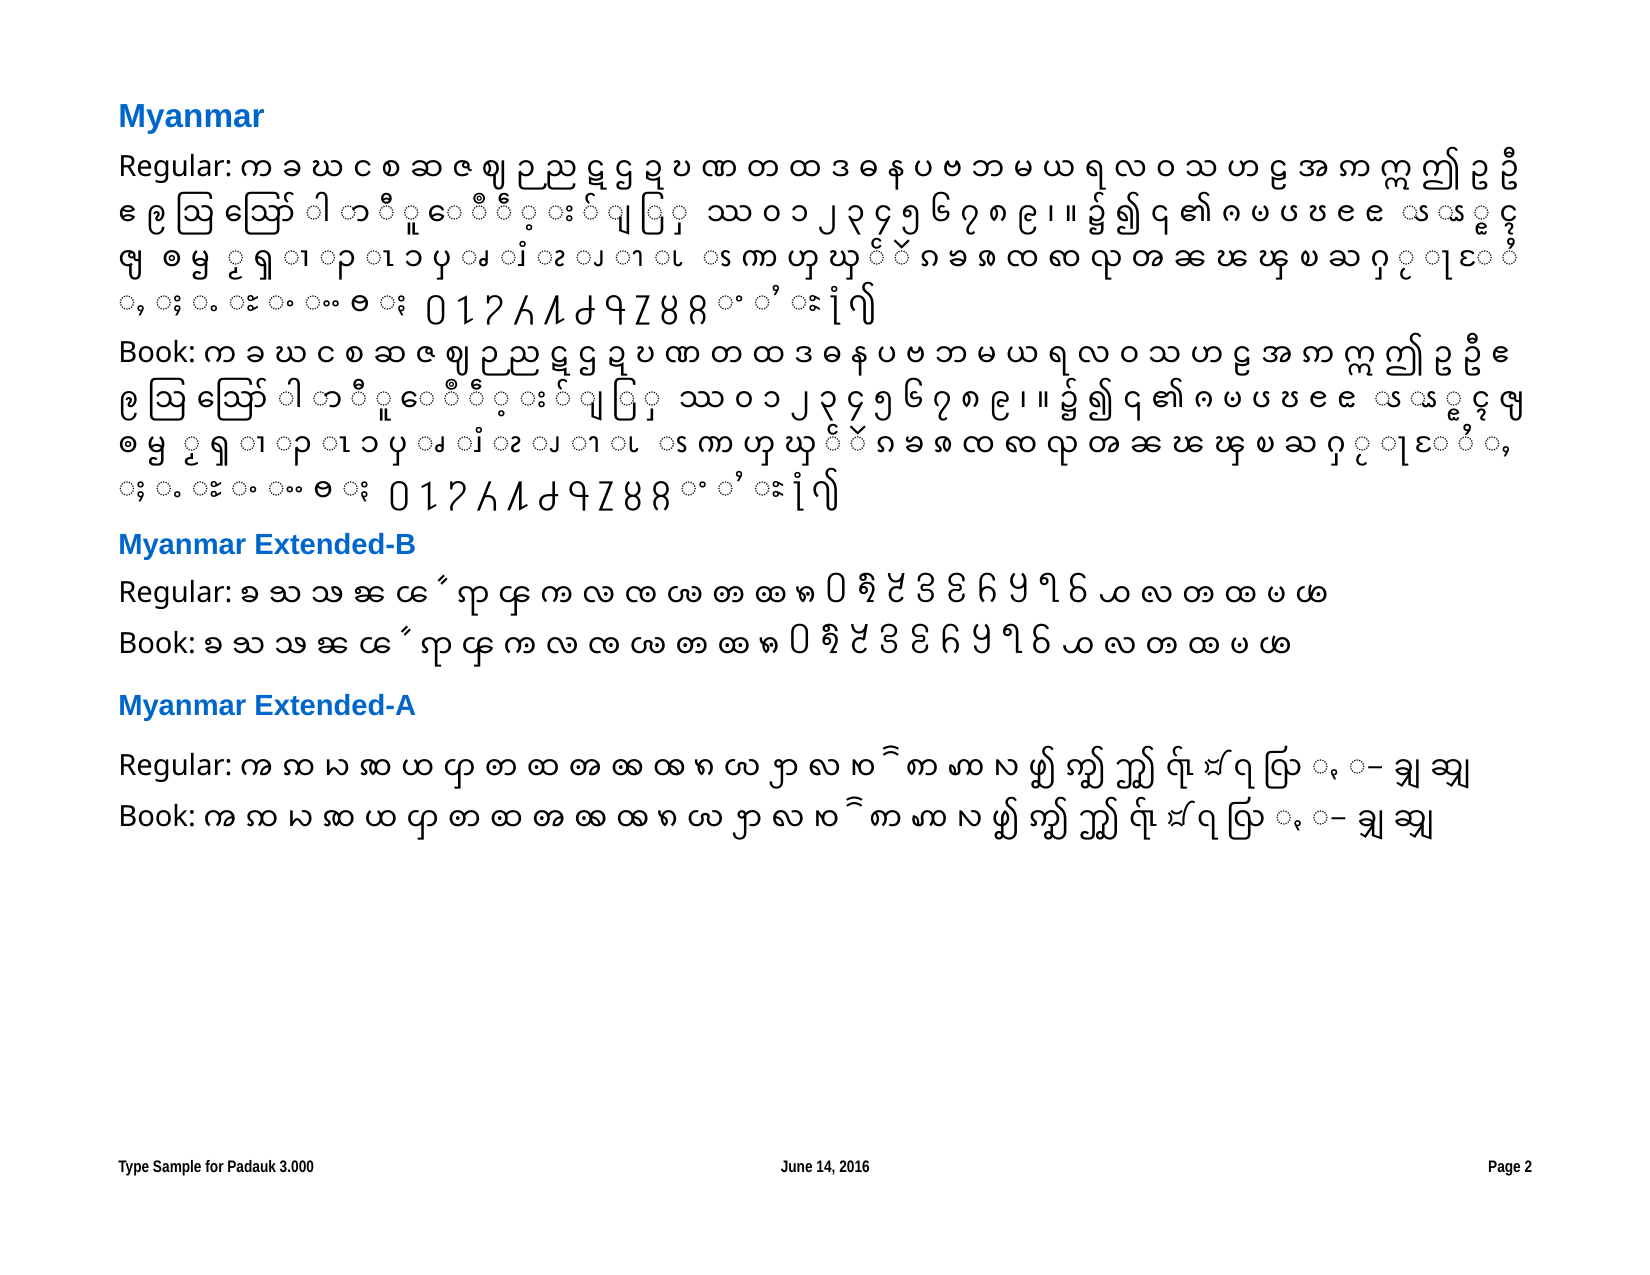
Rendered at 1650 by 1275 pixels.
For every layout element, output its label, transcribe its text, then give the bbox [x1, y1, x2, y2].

subtitle Myanmar Extended-B [118, 527, 1532, 561]
text Regular: ꧠ ꧡ ꧢ ꧣ ꧤ ꧦ ꧧ ꧨ ꧩ ꧪ ꧫ ꧬ ꧭ ꧮ ꧯ ꧰ ꧱ ꧲ ꧳ ꧴ ꧵ ꧶ ꧷ ꧸ ꧹ ꧺ ꧻ ꧼ ꧽ ꧾ [118, 567, 1532, 612]
subtitle Myanmar [118, 96, 1532, 134]
text Book: က ခ ဃ င စ ဆ ဇ ဈ ဉ ည ဋ ဌ ဍ ဎ ဏ တ ထ ဒ ဓ န ပ ဗ ဘ မ ယ ရ လ ဝ သ ဟ ဠ အ ဢ ဣ ဤ ဥ ဦ ဧ ဨ ဩ ဪ ါ ာ ီ ူ ေ ဳ ဵ ့ း ် ျ ြ ှ ဿ ၀ ၁ ၂ ၃ ၄ ၅ ၆ ၇ ၈ ၉ ၊ ။ ၌ ၍ ၎ ၏ ၐ ၑ ၒ ၓ ၔ ၕ ၖ ၗ ၙ ၚ ၛ ၜ ၝ ၟ ၡ ၢ ၣ ၤ ၥ ၦ ၧ ၨ ၩ ၪ ၫ ၬ ၭ ၮ ၯ ၰ ၲ ၴ ၵ ၶ ၷ ၸ ၹ ၺ ၻ ၼ ၽ ၾ ၿ ႀ ႁ ႂ ႃ ႄ ႆ ႇ ႈ ႉ ႊ ႋ ႌ ႎ ႏ ႐ ႑ ႒ ႓ ႔ ႕ ႖ ႗ ႘ ႙ ႚ ႛ ႜ ႞ ႟ [118, 326, 1532, 506]
text Regular: ꩠ ꩡ ꩢ ꩣ ꩤ ꩥ ꩦ ꩧ ꩨ ꩩ ꩪ ꩫ ꩬ ꩭ ꩮ ꩯ ꩰ ꩱ ꩲ ꩳ ꩴ ꩵ ꩶ ꩷ ꩸ ꩹ ꩺ ꩻ ꩽ ꩾ ꩿ [118, 740, 1532, 785]
text Regular: က ခ ဃ င စ ဆ ဇ ဈ ဉ ည ဋ ဌ ဍ ဎ ဏ တ ထ ဒ ဓ န ပ ဗ ဘ မ ယ ရ လ ဝ သ ဟ ဠ အ ဢ ဣ ဤ ဥ ဦ ဧ ဨ ဩ ဪ ါ ာ ီ ူ ေ ဳ ဵ ့ း ် ျ ြ ှ ဿ ၀ ၁ ၂ ၃ ၄ ၅ ၆ ၇ ၈ ၉ ၊ ။ ၌ ၍ ၎ ၏ ၐ ၑ ၒ ၓ ၔ ၕ ၖ ၗ ၙ ၚ ၛ ၜ ၝ ၟ ၡ ၢ ၣ ၤ ၥ ၦ ၧ ၨ ၩ ၪ ၫ ၬ ၭ ၮ ၯ ၰ ၲ ၴ ၵ ၶ ၷ ၸ ၹ ၺ ၻ ၼ ၽ ၾ ၿ ႀ ႁ ႂ ႃ ႄ ႆ ႇ ႈ ႉ ႊ ႋ ႌ ႎ ႏ ႐ ႑ ႒ ႓ ႔ ႕ ႖ ႗ ႘ ႙ ႚ ႛ ႜ ႞ ႟ [118, 140, 1532, 320]
text Book: ꧠ ꧡ ꧢ ꧣ ꧤ ꧦ ꧧ ꧨ ꧩ ꧪ ꧫ ꧬ ꧭ ꧮ ꧯ ꧰ ꧱ ꧲ ꧳ ꧴ ꧵ ꧶ ꧷ ꧸ ꧹ ꧺ ꧻ ꧼ ꧽ ꧾ [118, 618, 1532, 663]
text Book: ꩠ ꩡ ꩢ ꩣ ꩤ ꩥ ꩦ ꩧ ꩨ ꩩ ꩪ ꩫ ꩬ ꩭ ꩮ ꩯ ꩰ ꩱ ꩲ ꩳ ꩴ ꩵ ꩶ ꩷ ꩸ ꩹ ꩺ ꩻ ꩽ ꩾ ꩿ [118, 791, 1532, 836]
subtitle Myanmar Extended-A [118, 688, 1532, 721]
